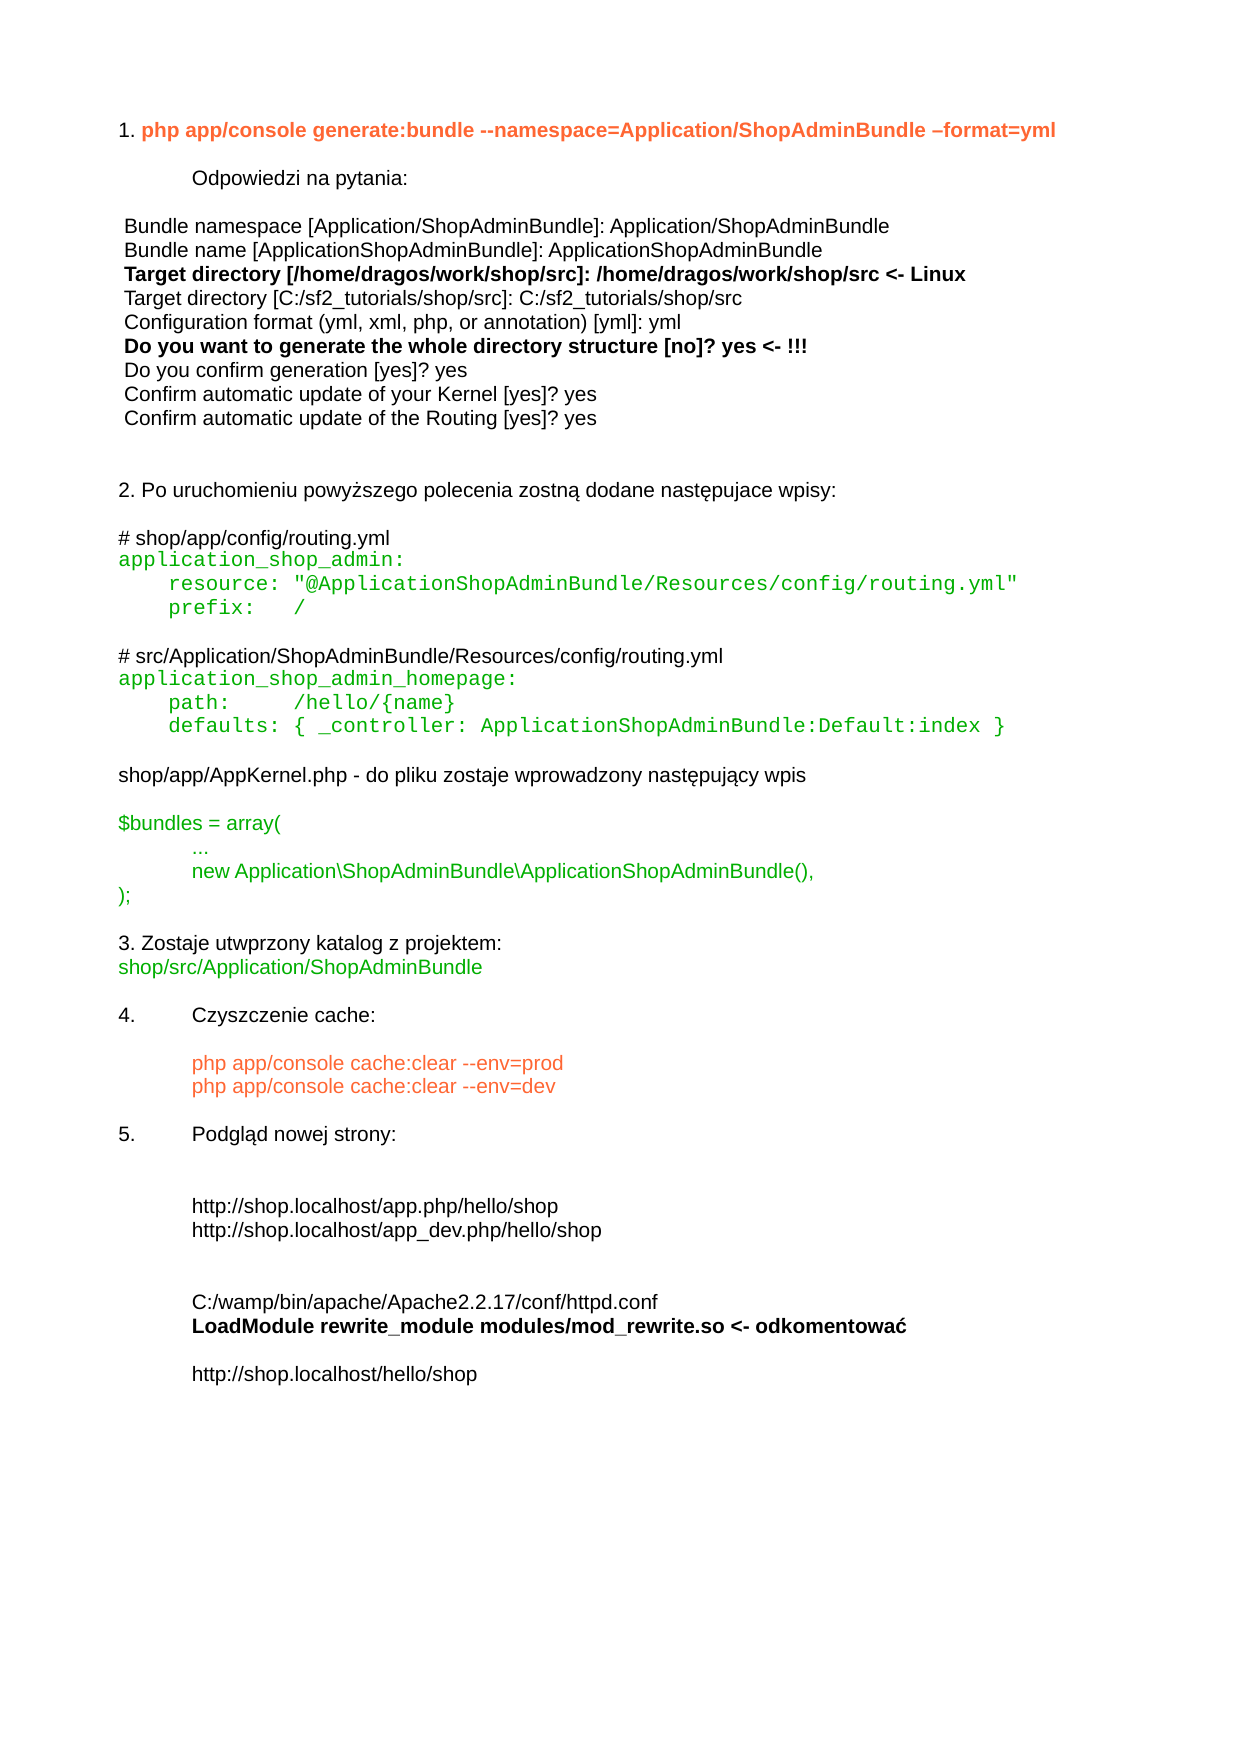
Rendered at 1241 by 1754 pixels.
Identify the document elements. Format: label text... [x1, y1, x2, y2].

text shop/src/Application/ShopAdminBundle [118, 954, 1122, 978]
text http://shop.localhost/app_dev.php/hello/shop [118, 1218, 1122, 1242]
text Bundle namespace [Application/ShopAdminBundle]: Application/ShopAdminBundle [118, 214, 1122, 238]
text application_shop_admin_homepage: [118, 668, 1122, 692]
text http://shop.localhost/hello/shop [118, 1362, 1122, 1386]
text $bundles = array( [118, 811, 1122, 835]
text C:/wamp/bin/apache/Apache2.2.17/conf/httpd.conf [118, 1290, 1122, 1314]
text php app/console cache:clear --env=dev [118, 1074, 1122, 1098]
text new Application\ShopAdminBundle\ApplicationShopAdminBundle(), ); [118, 859, 1122, 907]
text Do you confirm generation [yes]? yes [118, 358, 1122, 382]
text Odpowiedzi na pytania: [118, 166, 1122, 190]
text LoadModule rewrite_module modules/mod_rewrite.so <- odkomentować [118, 1314, 1122, 1338]
text application_shop_admin: [118, 549, 1122, 573]
text # src/Application/ShopAdminBundle/Resources/config/routing.yml [118, 644, 1122, 668]
text 5. Podgląd nowej strony: [118, 1122, 1122, 1146]
text defaults: { _controller: ApplicationShopAdminBundle:Default:index } [118, 716, 1122, 739]
text 3. Zostaje utwprzony katalog z projektem: [118, 931, 1122, 954]
text ... [118, 835, 1122, 859]
text path: /hello/{name} [118, 692, 1122, 716]
text http://shop.localhost/app.php/hello/shop [118, 1194, 1122, 1218]
text Target directory [/home/dragos/work/shop/src]: /home/dragos/work/shop/src <- Linux [118, 262, 1122, 286]
text Confirm automatic update of your Kernel [yes]? yes [118, 382, 1122, 406]
text # shop/app/config/routing.yml [118, 525, 1122, 549]
text 1. php app/console generate:bundle --namespace=Application/ShopAdminBundle –format=yml [118, 118, 1122, 142]
text Bundle name [ApplicationShopAdminBundle]: ApplicationShopAdminBundle [118, 238, 1122, 262]
text Do you want to generate the whole directory structure [no]? yes <- !!! [118, 334, 1122, 358]
text resource: "@ApplicationShopAdminBundle/Resources/config/routing.yml" [118, 573, 1122, 597]
text prefix: / [118, 597, 1122, 620]
text 4. Czyszczenie cache: [118, 1002, 1122, 1026]
text 2. Po uruchomieniu powyższego polecenia zostną dodane następujace wpisy: [118, 477, 1122, 501]
text Configuration format (yml, xml, php, or annotation) [yml]: yml [118, 310, 1122, 334]
text shop/app/AppKernel.php - do pliku zostaje wprowadzony następujący wpis [118, 763, 1122, 787]
text php app/console cache:clear --env=prod [118, 1050, 1122, 1074]
text Target directory [C:/sf2_tutorials/shop/src]: C:/sf2_tutorials/shop/src [118, 286, 1122, 310]
text Confirm automatic update of the Routing [yes]? yes [118, 406, 1122, 429]
